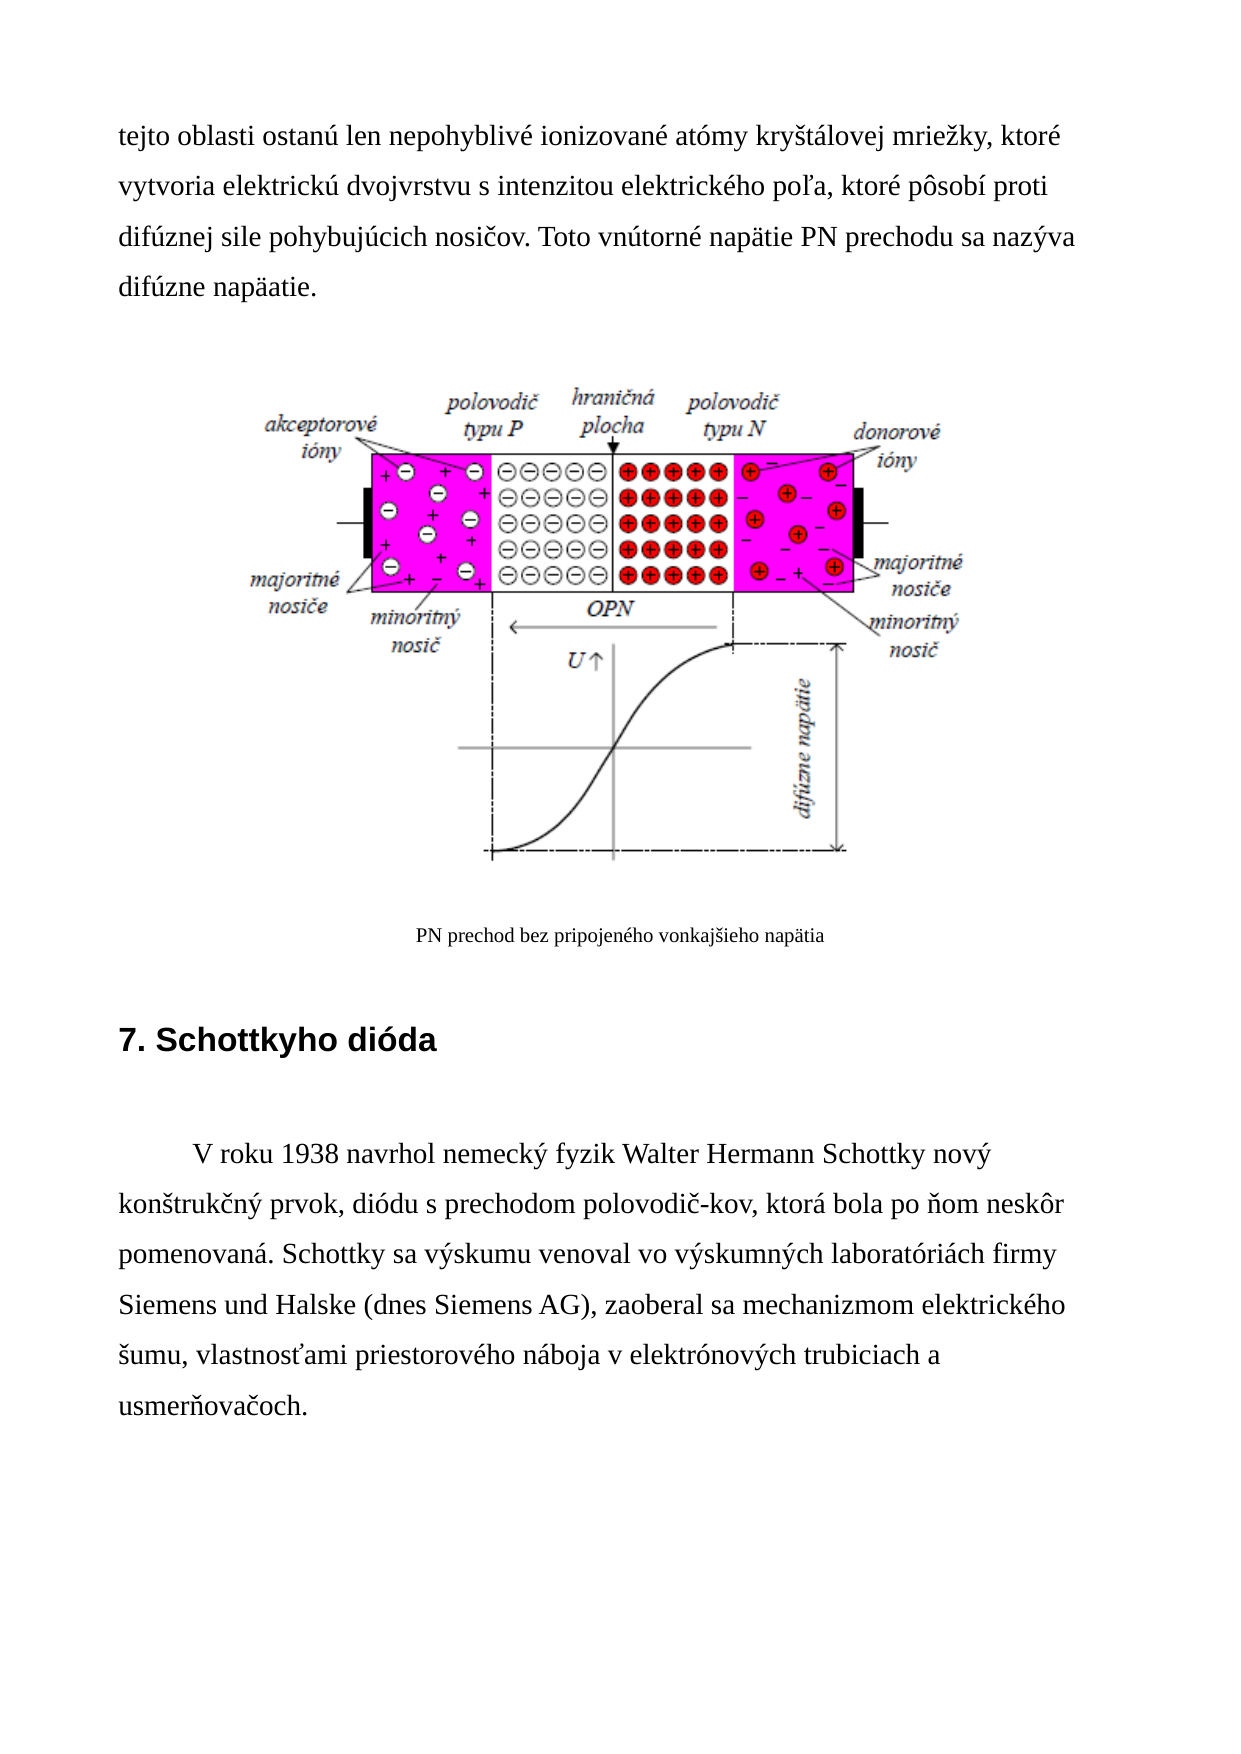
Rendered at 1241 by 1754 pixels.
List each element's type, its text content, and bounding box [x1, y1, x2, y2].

text PN prechod bez pripojeného vonkajšieho napätia [118, 923, 1122, 947]
subtitle 7. Schottkyho dióda [118, 1020, 1122, 1059]
picture [248, 369, 992, 872]
text tejto oblasti ostanú len nepohyblivé ionizované atómy kryštálovej mriežky, ktoré vytvoria elektrickú dvojvrstvu s intenzitou elektrického poľa, ktoré pôsobí proti difúznej sile pohybujúcich nosičov. Toto vnútorné napätie PN prechodu sa nazýva difúzne napäatie. [118, 118, 1122, 303]
text V roku 1938 navrhol nemecký fyzik Walter Hermann Schottky nový konštrukčný prvok, diódu s prechodom polovodič-kov, ktorá bola po ňom neskôr pomenovaná. Schottky sa výskumu venoval vo výskumných laboratóriách firmy Siemens und Halske (dnes Siemens AG), zaoberal sa mechanizmom elektrického šumu, vlastnosťami priestorového náboja v elektrónových trubiciach a usmerňovačoch. [118, 1136, 1122, 1421]
